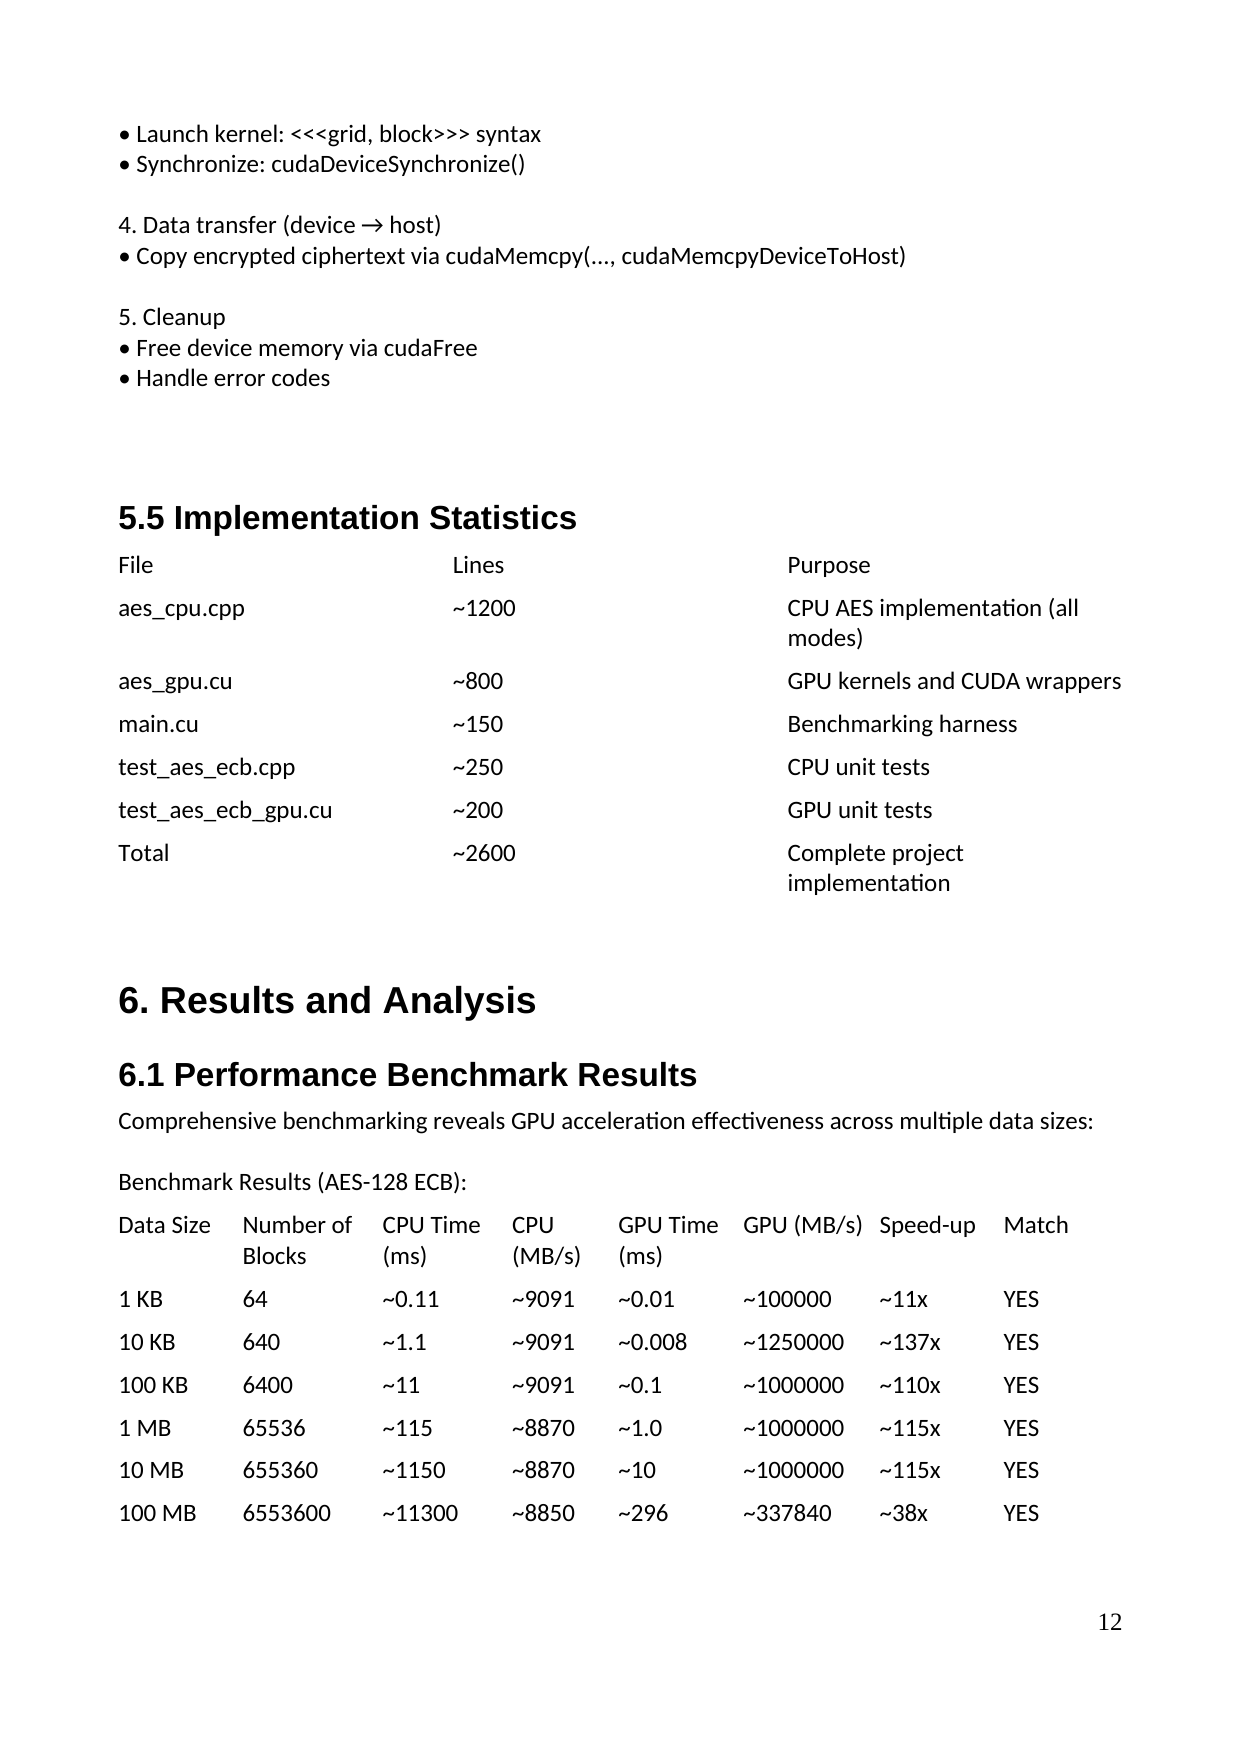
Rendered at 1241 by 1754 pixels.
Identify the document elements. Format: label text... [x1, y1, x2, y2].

table_cell ~9091 [512, 1283, 618, 1326]
text [118, 1540, 1122, 1571]
table_cell ~337840 [743, 1498, 879, 1540]
table_cell ~11300 [383, 1498, 512, 1540]
subtitle 6.1 Performance Benchmark Results [118, 1054, 1122, 1093]
table_header Purpose [788, 549, 1122, 592]
table_cell CPU AES implementation (all modes) [788, 592, 1122, 665]
table_cell Total [118, 837, 453, 910]
table_cell ~250 [453, 751, 787, 794]
table_header GPU (MB/s) [743, 1210, 879, 1283]
table_cell ~800 [453, 665, 787, 708]
table_header GPU Time (ms) [618, 1210, 743, 1283]
table_cell ~10 [618, 1455, 743, 1497]
table_cell 6400 [242, 1369, 382, 1412]
table_cell ~1000000 [743, 1412, 879, 1454]
table_cell ~1000000 [743, 1369, 879, 1412]
table_cell ~1250000 [743, 1326, 879, 1369]
subtitle 5.5 Implementation Statistics [118, 498, 1122, 536]
table_cell ~38x [879, 1498, 1003, 1540]
table_cell YES [1003, 1283, 1122, 1326]
table_cell ~8850 [512, 1498, 618, 1540]
table_cell 1 MB [118, 1412, 242, 1454]
table_cell ~9091 [512, 1369, 618, 1412]
table_cell ~2600 [453, 837, 787, 910]
table_cell YES [1003, 1498, 1122, 1540]
table_cell 100 MB [118, 1498, 242, 1540]
table_cell YES [1003, 1369, 1122, 1412]
table_cell ~115 [383, 1412, 512, 1454]
table_cell GPU unit tests [788, 794, 1122, 837]
table_cell 10 KB [118, 1326, 242, 1369]
table_cell ~1200 [453, 592, 787, 665]
table_cell 6553600 [242, 1498, 382, 1540]
table_cell ~0.11 [383, 1283, 512, 1326]
table_cell ~11 [383, 1369, 512, 1412]
table_cell Benchmarking harness [788, 708, 1122, 751]
subtitle 6. Results and Analysis [118, 978, 1122, 1021]
table_cell test_aes_ecb_gpu.cu [118, 794, 453, 837]
table_cell ~200 [453, 794, 787, 837]
table_cell Complete project implementation [788, 837, 1122, 910]
table_cell 640 [242, 1326, 382, 1369]
table_cell aes_cpu.cpp [118, 592, 453, 665]
table_header Number of Blocks [242, 1210, 382, 1283]
table_cell ~137x [879, 1326, 1003, 1369]
table_cell ~100000 [743, 1283, 879, 1326]
table_cell 65536 [242, 1412, 382, 1454]
table_header Lines [453, 549, 787, 592]
table_cell main.cu [118, 708, 453, 751]
table_cell ~115x [879, 1455, 1003, 1497]
table_cell ~8870 [512, 1455, 618, 1497]
table_cell 100 KB [118, 1369, 242, 1412]
table_cell 64 [242, 1283, 382, 1326]
text • Launch kernel: <<<grid, block>>> syntax • Synchronize: cudaDeviceSynchronize() 4. Data transfer (device → host) • Copy encrypted ciphertext via cudaMemcpy(..., cudaMemcpyDeviceToHost) 5. Cleanup • Free device memory via cudaFree • Handle error codes [118, 118, 1122, 393]
table_header File [118, 549, 453, 592]
table_header Match [1003, 1210, 1122, 1283]
table_cell GPU kernels and CUDA wrappers [788, 665, 1122, 708]
table_cell ~110x [879, 1369, 1003, 1412]
table_header CPU (MB/s) [512, 1210, 618, 1283]
table_cell aes_gpu.cu [118, 665, 453, 708]
table_cell 10 MB [118, 1455, 242, 1497]
table_cell test_aes_ecb.cpp [118, 751, 453, 794]
table_cell YES [1003, 1412, 1122, 1454]
table_cell 1 KB [118, 1283, 242, 1326]
table_cell YES [1003, 1455, 1122, 1497]
table_cell ~115x [879, 1412, 1003, 1454]
table_header CPU Time (ms) [383, 1210, 512, 1283]
table_cell ~0.01 [618, 1283, 743, 1326]
table_cell CPU unit tests [788, 751, 1122, 794]
table_cell 655360 [242, 1455, 382, 1497]
table_cell ~11x [879, 1283, 1003, 1326]
table_header Speed-up [879, 1210, 1003, 1283]
table_cell ~8870 [512, 1412, 618, 1454]
table_header Data Size [118, 1210, 242, 1283]
table_cell ~0.1 [618, 1369, 743, 1412]
table_cell ~1.0 [618, 1412, 743, 1454]
table_cell ~1150 [383, 1455, 512, 1497]
table_cell ~0.008 [618, 1326, 743, 1369]
table_cell ~1.1 [383, 1326, 512, 1369]
table_cell ~296 [618, 1498, 743, 1540]
table_cell YES [1003, 1326, 1122, 1369]
table_cell ~1000000 [743, 1455, 879, 1497]
table_cell ~9091 [512, 1326, 618, 1369]
table_cell ~150 [453, 708, 787, 751]
text Comprehensive benchmarking reveals GPU acceleration effectiveness across multiple data sizes: Benchmark Results (AES-128 ECB): [118, 1106, 1122, 1197]
